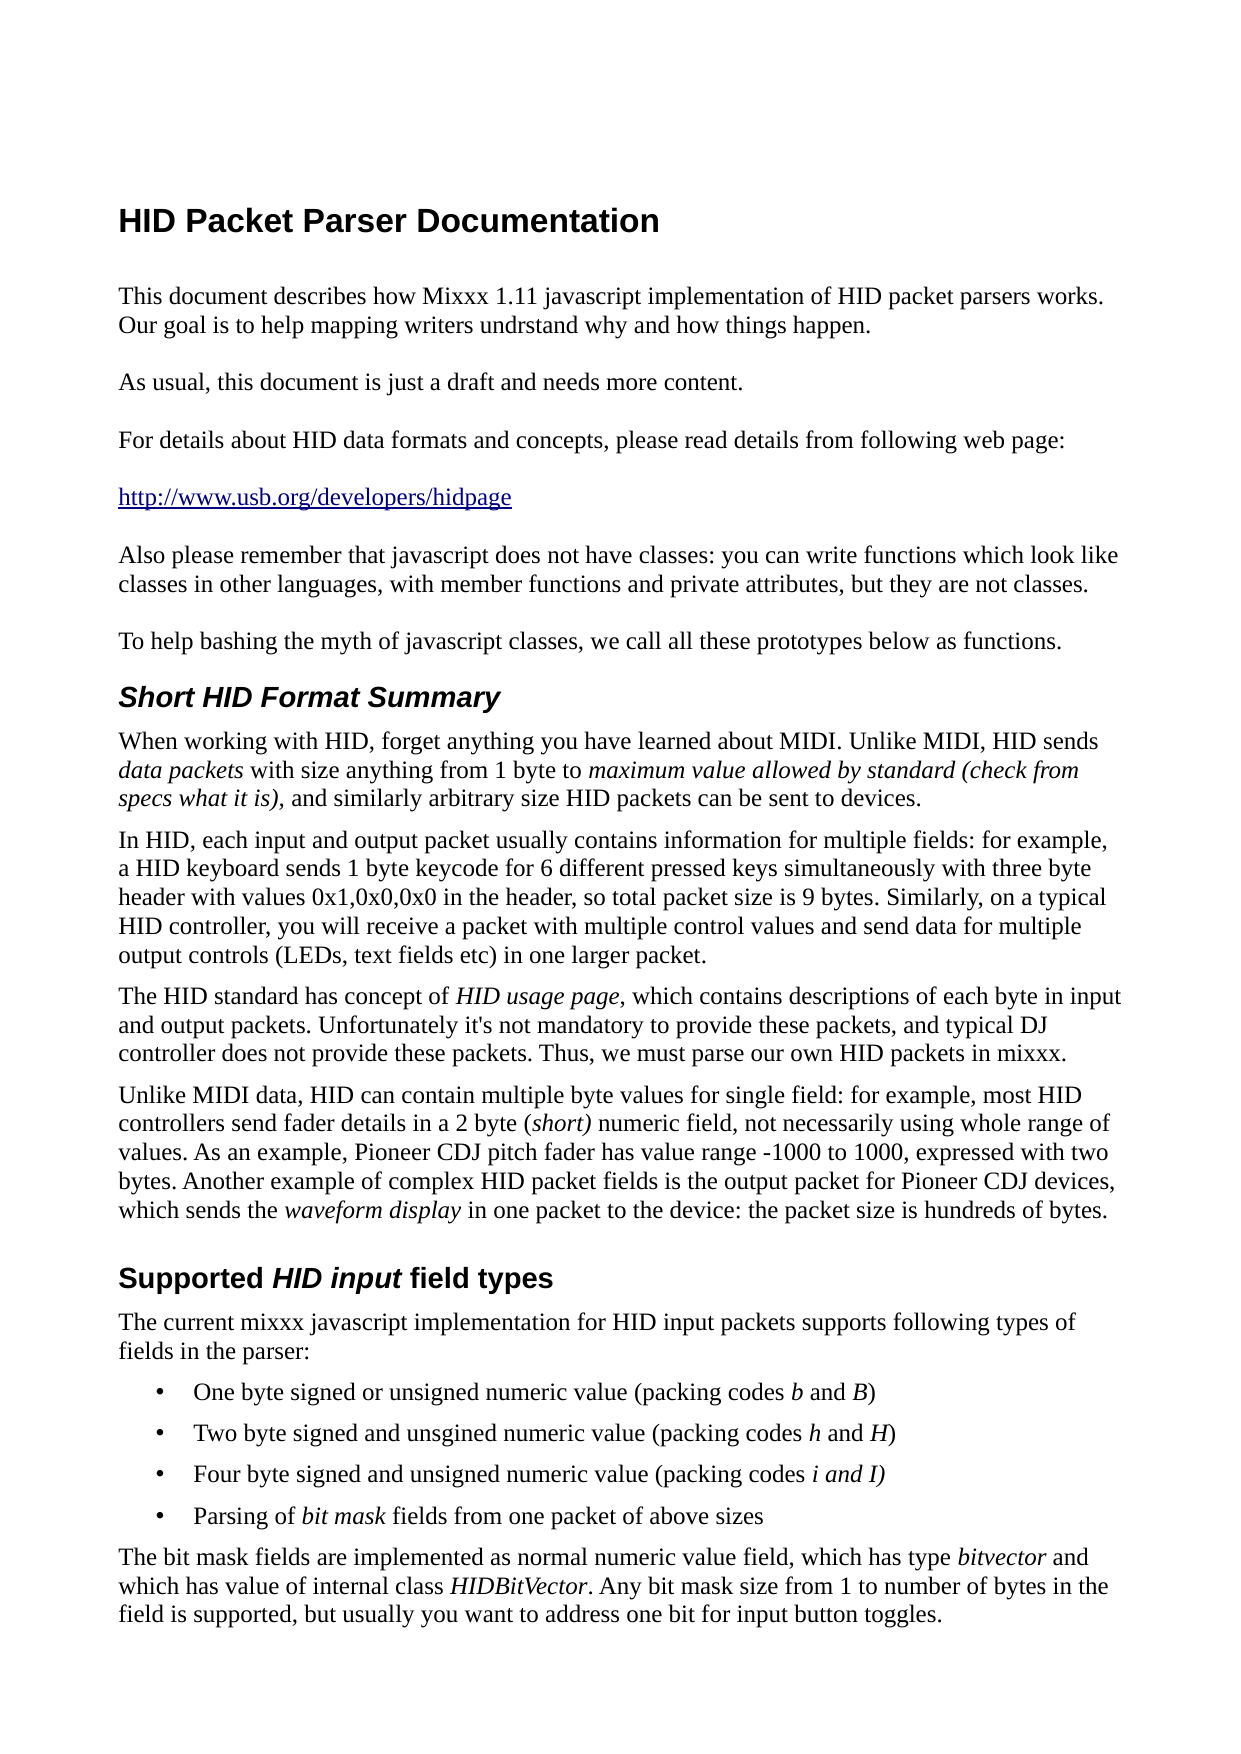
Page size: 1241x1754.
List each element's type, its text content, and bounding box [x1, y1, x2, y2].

list Two byte signed and unsgined numeric value (packing codes h and H) [156, 1418, 1122, 1447]
text The HID standard has concept of HID usage page, which contains descriptions of each byte in input and output packets. Unfortunately it's not mandatory to provide these packets, and typical DJ controller does not provide these packets. Thus, we must parse our own HID packets in mixxx. [118, 981, 1122, 1067]
text In HID, each input and output packet usually contains information for multiple fields: for example, a HID keyboard sends 1 byte keycode for 6 different pressed keys simultaneously with three byte header with values 0x1,0x0,0x0 in the header, so total packet size is 9 bytes. Similarly, on a typical HID controller, you will receive a packet with multiple control values and send data for multiple output controls (LEDs, text fields etc) in one larger packet. [118, 825, 1122, 968]
list Four byte signed and unsigned numeric value (packing codes i and I) [156, 1459, 1122, 1488]
subtitle Supported HID input field types [118, 1261, 1122, 1294]
subtitle Short HID Format Summary [118, 680, 1122, 713]
text To help bashing the myth of javascript classes, we call all these prototypes below as functions. [118, 626, 1122, 655]
text The current mixxx javascript implementation for HID input packets supports following types of fields in the parser: [118, 1307, 1122, 1364]
text Also please remember that javascript does not have classes: you can write functions which look like classes in other languages, with member functions and private attributes, but they are not classes. [118, 540, 1122, 597]
text Unlike MIDI data, HID can contain multiple byte values for single field: for example, most HID controllers send fader details in a 2 byte (short) numeric field, not necessarily using whole range of values. As an example, Pioneer CDJ pitch fader has value range -1000 to 1000, expressed with two bytes. Another example of complex HID packet fields is the output packet for Pioneer CDJ devices, which sends the waveform display in one packet to the device: the packet size is hundreds of bytes. [118, 1080, 1122, 1223]
text When working with HID, forget anything you have learned about MIDI. Unlike MIDI, HID sends data packets with size anything from 1 byte to maximum value allowed by standard (check from specs what it is), and similarly arbitrary size HID packets can be sent to devices. [118, 726, 1122, 812]
list One byte signed or unsigned numeric value (packing codes b and B) [156, 1377, 1122, 1406]
text The bit mask fields are implemented as normal numeric value field, which has type bitvector and which has value of internal class HIDBitVector. Any bit mask size from 1 to number of bytes in the field is supported, but usually you want to address one bit for input button toggles. [118, 1542, 1122, 1628]
text This document describes how Mixxx 1.11 javascript implementation of HID packet parsers works. Our goal is to help mapping writers undrstand why and how things happen. [118, 281, 1122, 339]
text As usual, this document is just a draft and needs more content. [118, 367, 1122, 396]
list Parsing of bit mask fields from one packet of above sizes [156, 1501, 1122, 1529]
text http://www.usb.org/developers/hidpage [118, 482, 1122, 511]
subtitle HID Packet Parser Documentation [118, 201, 1122, 240]
text For details about HID data formats and concepts, please read details from following web page: [118, 425, 1122, 454]
